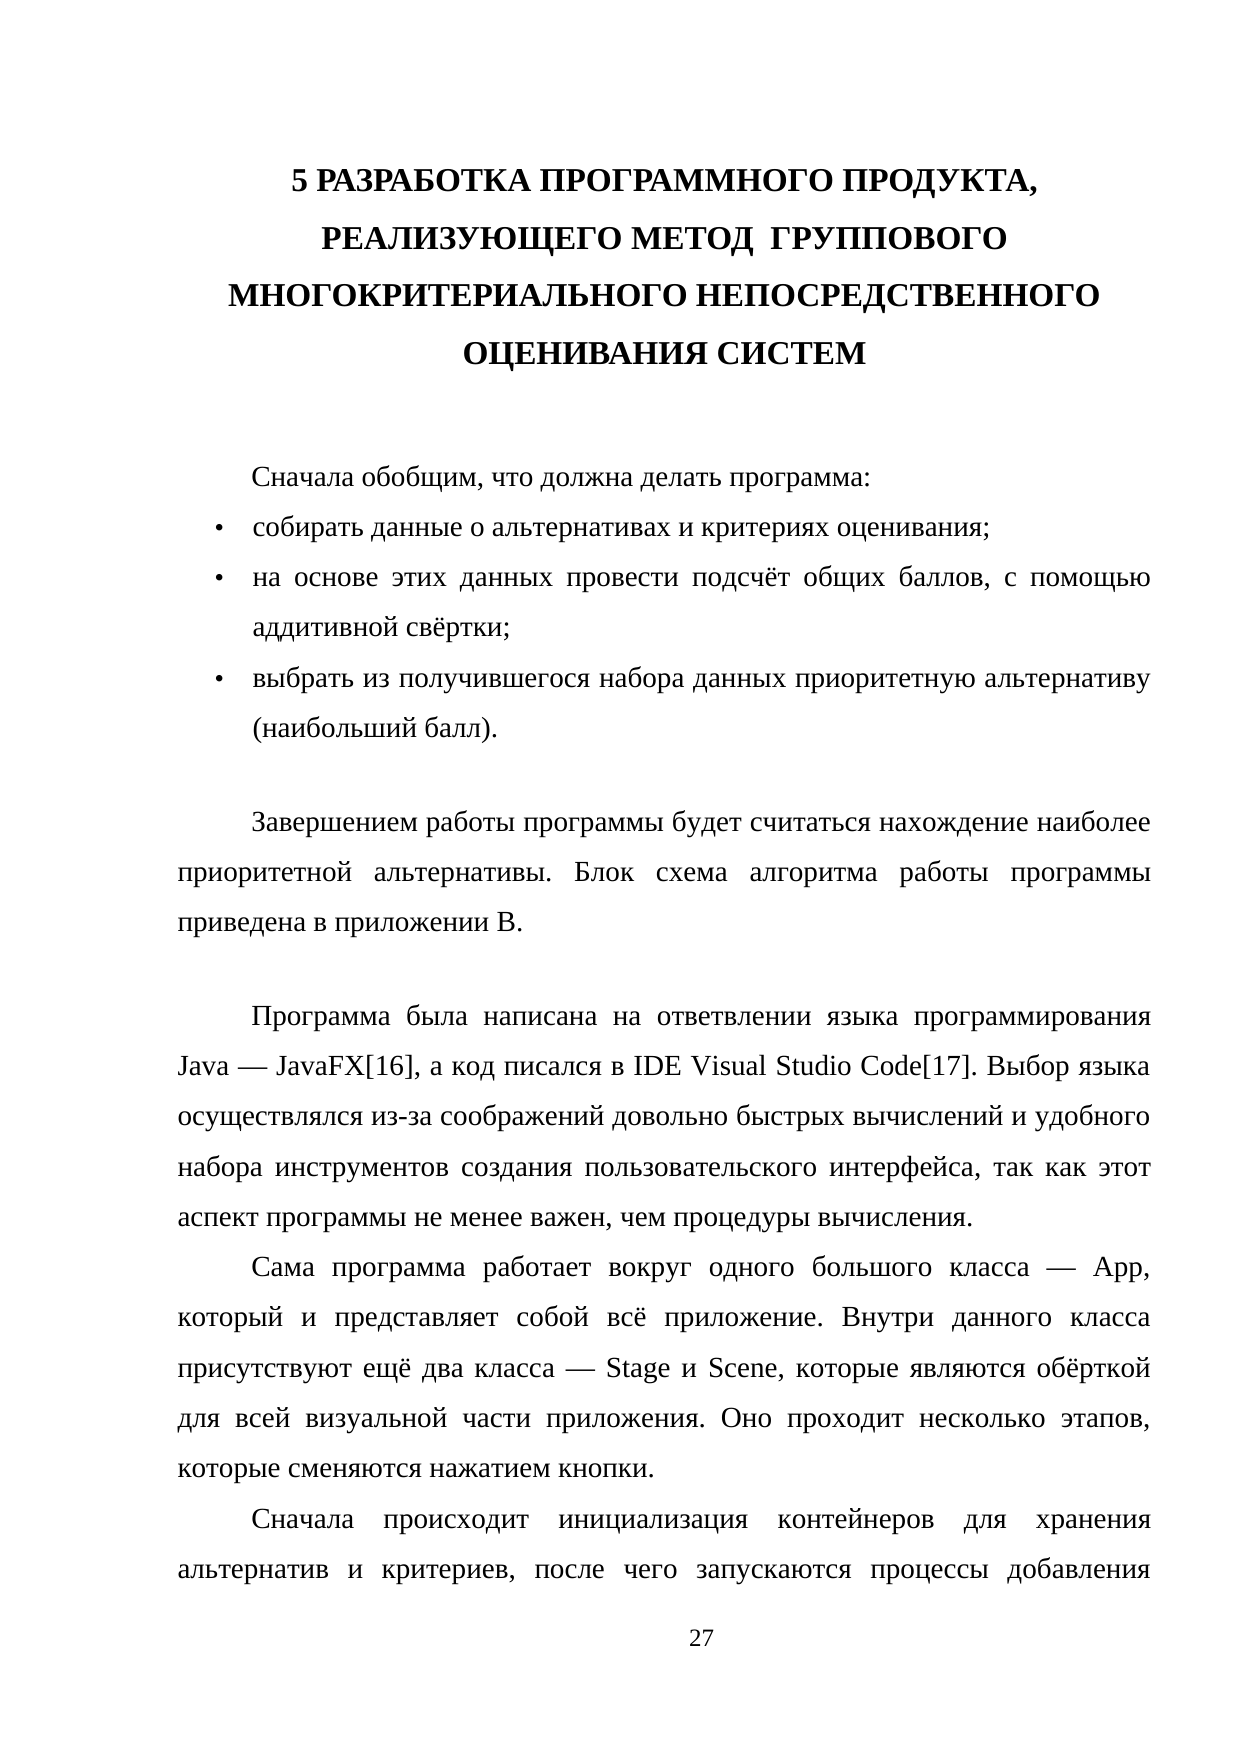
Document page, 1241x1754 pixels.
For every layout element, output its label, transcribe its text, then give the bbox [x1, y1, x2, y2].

text Завершением работы программы будет считаться нахождение наиболее приоритетной альтернативы. Блок схема алгоритма работы программы приведена в приложении В. [177, 804, 1152, 938]
subtitle 5 РАЗРАБОТКА ПРОГРАММНОГО ПРОДУКТА, РЕАЛИЗУЮЩЕГО МЕТОД ГРУППОВОГО МНОГОКРИТЕРИАЛЬНОГО НЕПОСРЕДСТВЕННОГО ОЦЕНИВАНИЯ СИСТЕМ [177, 161, 1152, 371]
text Программа была написана на ответвлении языка программирования Java — JavaFX[16], а код писался в IDE Visual Studio Code[17]. Выбор языка осуществлялся из-за соображений довольно быстрых вычислений и удобного набора инструментов создания пользовательского интерфейса, так как этот аспект программы не менее важен, чем процедуры вычисления. [177, 998, 1152, 1232]
list выбрать из получившегося набора данных приоритетную альтернативу (наибольший балл). [215, 660, 1152, 744]
list собирать данные о альтернативах и критериях оценивания; [215, 509, 1152, 542]
list на основе этих данных провести подсчёт общих баллов, с помощью аддитивной свёртки; [215, 559, 1152, 643]
text Сначала обобщим, что должна делать программа: [177, 459, 1152, 492]
text Сама программа работает вокруг одного большого класса — App, который и представляет собой всё приложение. Внутри данного класса присутствуют ещё два класса — Stage и Scene, которые являются обёрткой для всей визуальной части приложения. Оно проходит несколько этапов, которые сменяются нажатием кнопки. [177, 1249, 1152, 1484]
text Сначала происходит инициализация контейнеров для хранения альтернатив и критериев, после чего запускаются процессы добавления [177, 1501, 1152, 1585]
